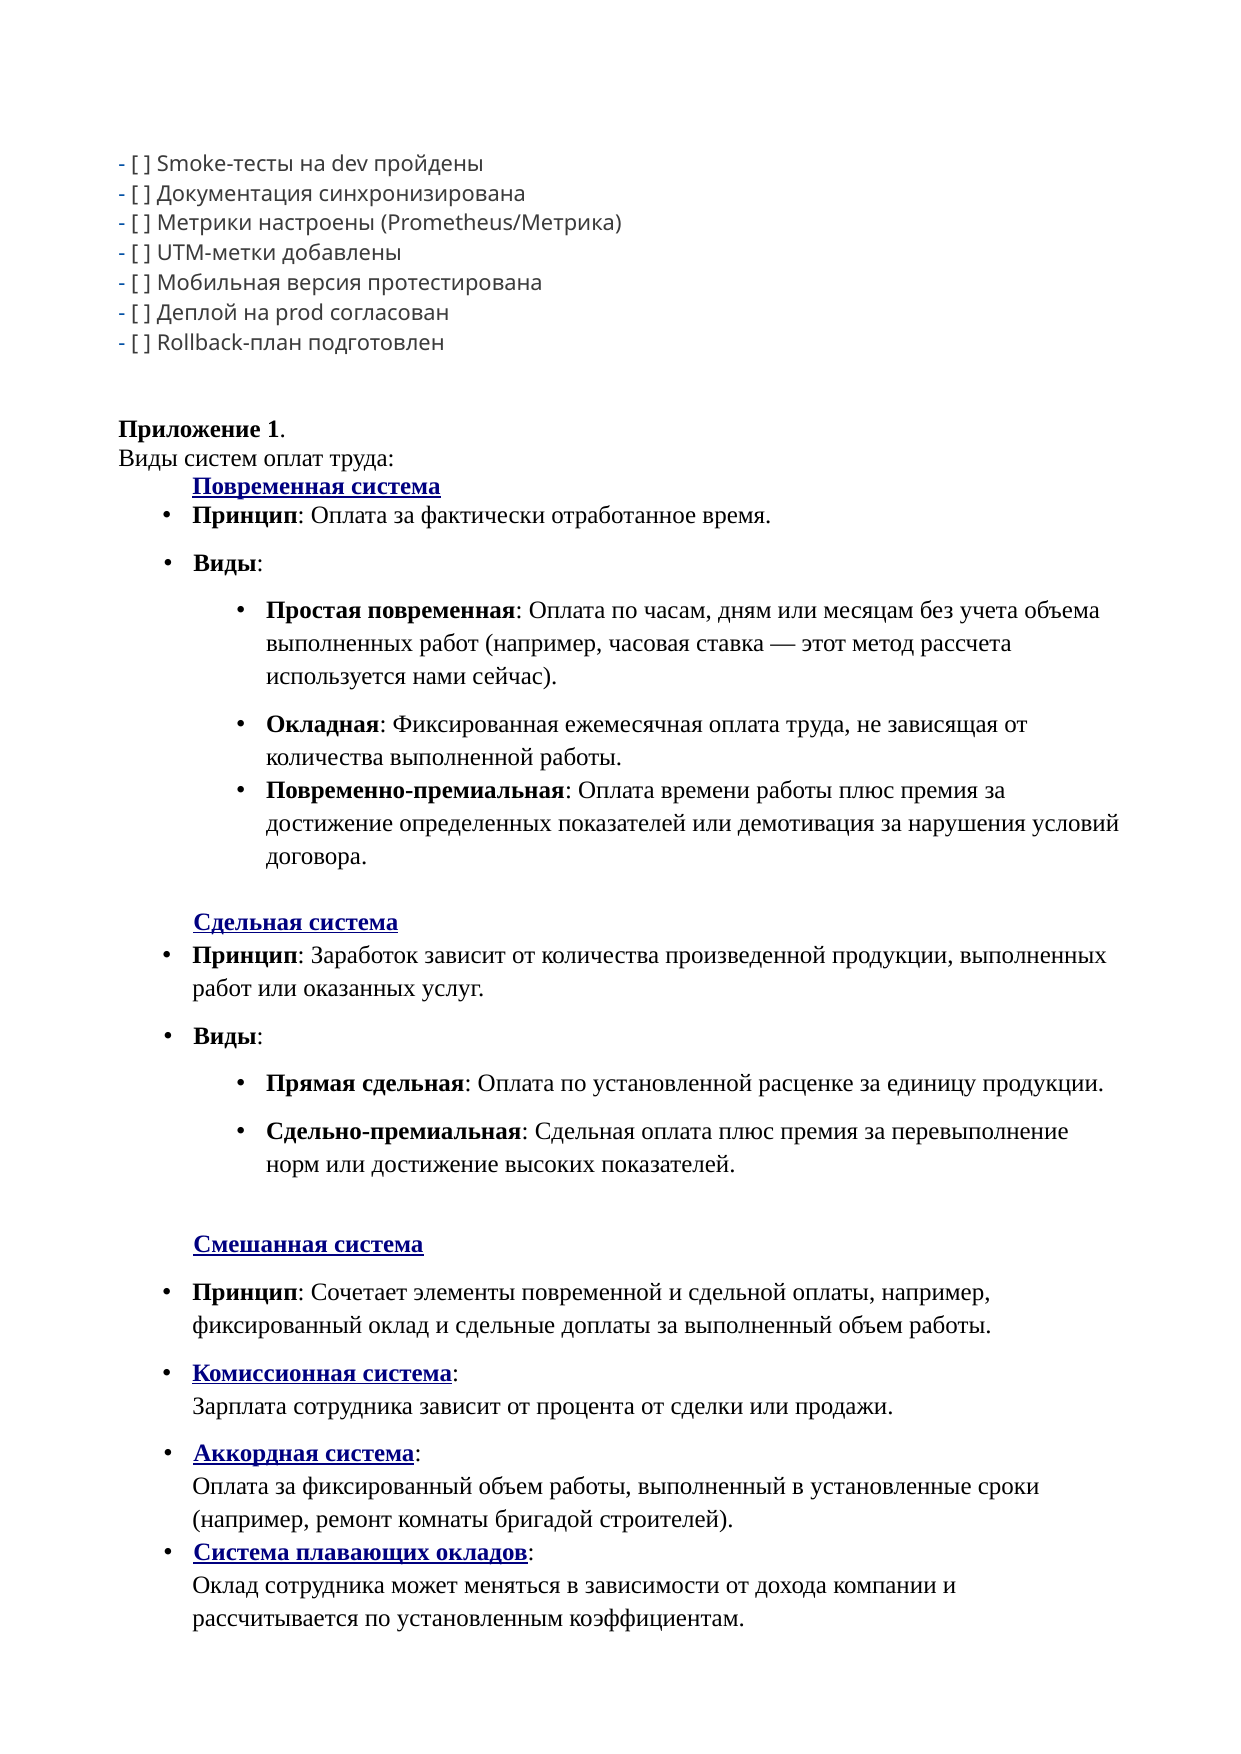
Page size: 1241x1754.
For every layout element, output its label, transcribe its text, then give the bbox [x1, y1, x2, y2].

list Смешанная система [164, 1229, 1122, 1258]
list Виды: [164, 548, 1122, 576]
list Принцип: Заработок зависит от количества произведенной продукции, выполненных работ или оказанных услуг. [162, 940, 1122, 1002]
list Принцип: Оплата за фактически отработанное время. [162, 500, 1122, 529]
list Принцип: Сочетает элементы повременной и сдельной оплаты, например, фиксированный оклад и сдельные доплаты за выполненный объем работы. [162, 1277, 1122, 1339]
list Сдельная система [164, 907, 1122, 936]
list Прямая сдельная: Оплата по установленной расценке за единицу продукции. [236, 1068, 1122, 1097]
list Повременно-премиальная: Оплата времени работы плюс премия за достижение определенных показателей или демотивация за нарушения условий договора. [236, 775, 1122, 870]
list Аккордная система: [164, 1438, 1122, 1467]
text Оплата за фиксированный объем работы, выполненный в установленные сроки (например, ремонт комнаты бригадой строителей). [118, 1471, 1122, 1533]
text Повременная система [118, 471, 1122, 500]
list Комиссионная система: [162, 1358, 1122, 1387]
list Сдельно-премиальная: Сдельная оплата плюс премия за перевыполнение норм или достижение высоких показателей. [236, 1116, 1122, 1178]
text - [ ] Документация синхронизирована [118, 178, 1122, 207]
list Система плавающих окладов: [164, 1537, 1122, 1566]
list Виды: [164, 1021, 1122, 1049]
text - [ ] Метрики настроены (Prometheus/Метрика) [118, 207, 1122, 237]
text - [ ] UTM-метки добавлены [118, 237, 1122, 267]
text - [ ] Rollback-план подготовлен [118, 327, 1122, 356]
text - [ ] Деплой на prod согласован [118, 297, 1122, 327]
list Окладная: Фиксированная ежемесячная оплата труда, не зависящая от количества выполненной работы. [236, 709, 1122, 771]
text Приложение 1. [118, 414, 1122, 443]
text - [ ] Smoke-тесты на dev пройдены [118, 148, 1122, 178]
text Оклад сотрудника может меняться в зависимости от дохода компании и рассчитывается по установленным коэффициентам. [118, 1571, 1122, 1632]
text - [ ] Мобильная версия протестирована [118, 267, 1122, 297]
list Простая повременная: Оплата по часам, дням или месяцам без учета объема выполненных работ (например, часовая ставка — этот метод рассчета используется нами сейчас). [236, 595, 1122, 690]
text Виды систем оплат труда: [118, 443, 1122, 471]
list Зарплата сотрудника зависит от процента от сделки или продажи. [162, 1391, 1122, 1419]
